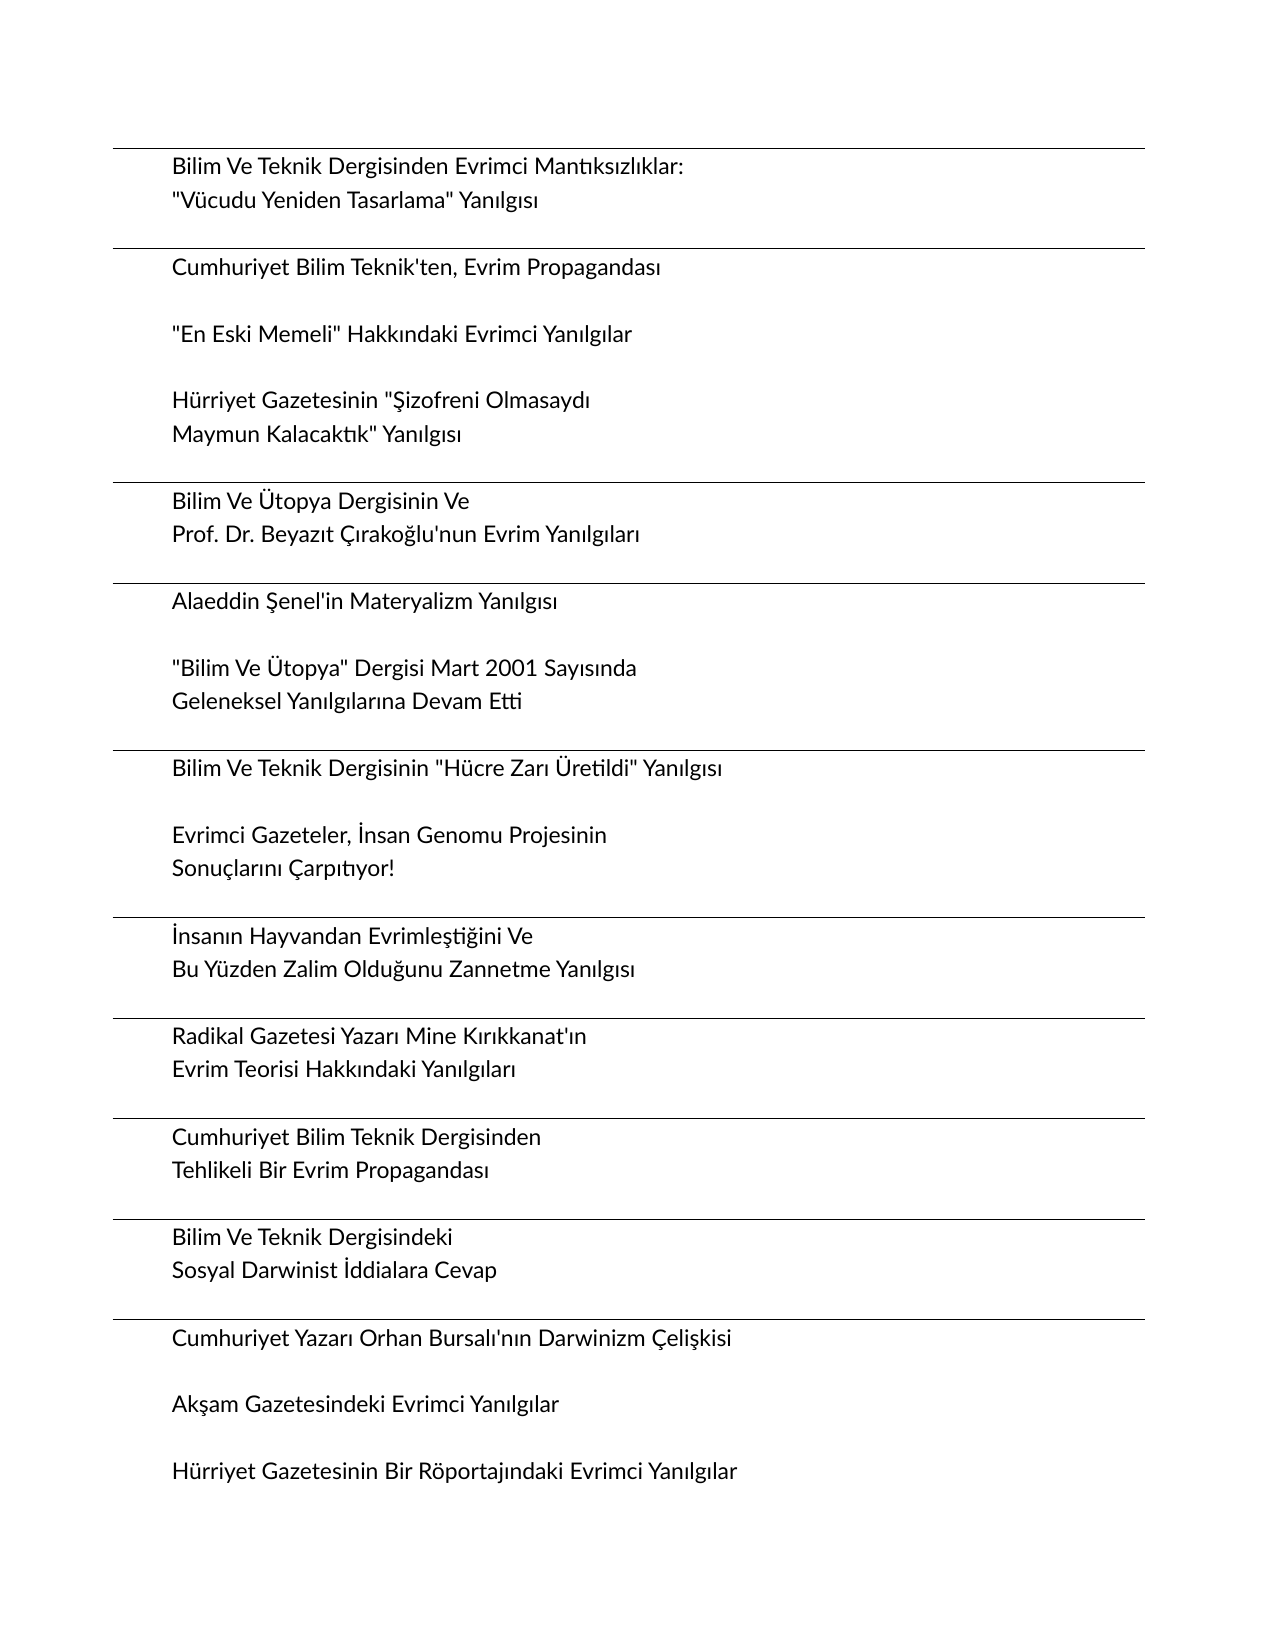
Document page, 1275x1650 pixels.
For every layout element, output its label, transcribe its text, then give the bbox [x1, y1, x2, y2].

text Bu Yüzden Zalim Olduğunu Zannetme Yanılgısı [112, 951, 1145, 984]
text Cumhuriyet Bilim Teknik'ten, Evrim Propagandası [112, 249, 1145, 282]
text Sonuçlarını Çarpıtıyor! [112, 850, 1145, 883]
text Bilim Ve Teknik Dergisinin "Hücre Zarı Üretildi" Yanılgısı [112, 751, 1145, 783]
text Tehlikeli Bir Evrim Propagandası [112, 1152, 1145, 1185]
text Sosyal Darwinist İddialara Cevap [112, 1252, 1145, 1286]
text Radikal Gazetesi Yazarı Mine Kırıkkanat'ın [112, 1019, 1145, 1051]
text Geleneksel Yanılgılarına Devam Etti [112, 683, 1145, 716]
text Evrimci Gazeteler, İnsan Genomu Projesinin [112, 816, 1145, 850]
text "En Eski Memeli" Hakkındaki Evrimci Yanılgılar [112, 315, 1145, 349]
text İnsanın Hayvandan Evrimleştiğini Ve [112, 918, 1145, 951]
text Prof. Dr. Beyazıt Çırakoğlu'nun Evrim Yanılgıları [112, 516, 1145, 549]
text Bilim Ve Teknik Dergisinden Evrimci Mantıksızlıklar: [112, 149, 1145, 181]
text Evrim Teorisi Hakkındaki Yanılgıları [112, 1051, 1145, 1084]
text Alaeddin Şenel'in Materyalizm Yanılgısı [112, 584, 1145, 616]
text Cumhuriyet Yazarı Orhan Bursalı'nın Darwinizm Çelişkisi [112, 1320, 1145, 1353]
text Akşam Gazetesindeki Evrimci Yanılgılar [112, 1386, 1145, 1419]
text Hürriyet Gazetesinin "Şizofreni Olmasaydı [112, 381, 1145, 415]
text Bilim Ve Ütopya Dergisinin Ve [112, 483, 1145, 516]
text Cumhuriyet Bilim Teknik Dergisinden [112, 1119, 1145, 1152]
text Bilim Ve Teknik Dergisindeki [112, 1220, 1145, 1252]
text "Bilim Ve Ütopya" Dergisi Mart 2001 Sayısında [112, 649, 1145, 683]
text "Vücudu Yeniden Tasarlama" Yanılgısı [112, 181, 1145, 215]
text Hürriyet Gazetesinin Bir Röportajındaki Evrimci Yanılgılar [112, 1452, 1145, 1486]
text Maymun Kalacaktık" Yanılgısı [112, 415, 1145, 449]
